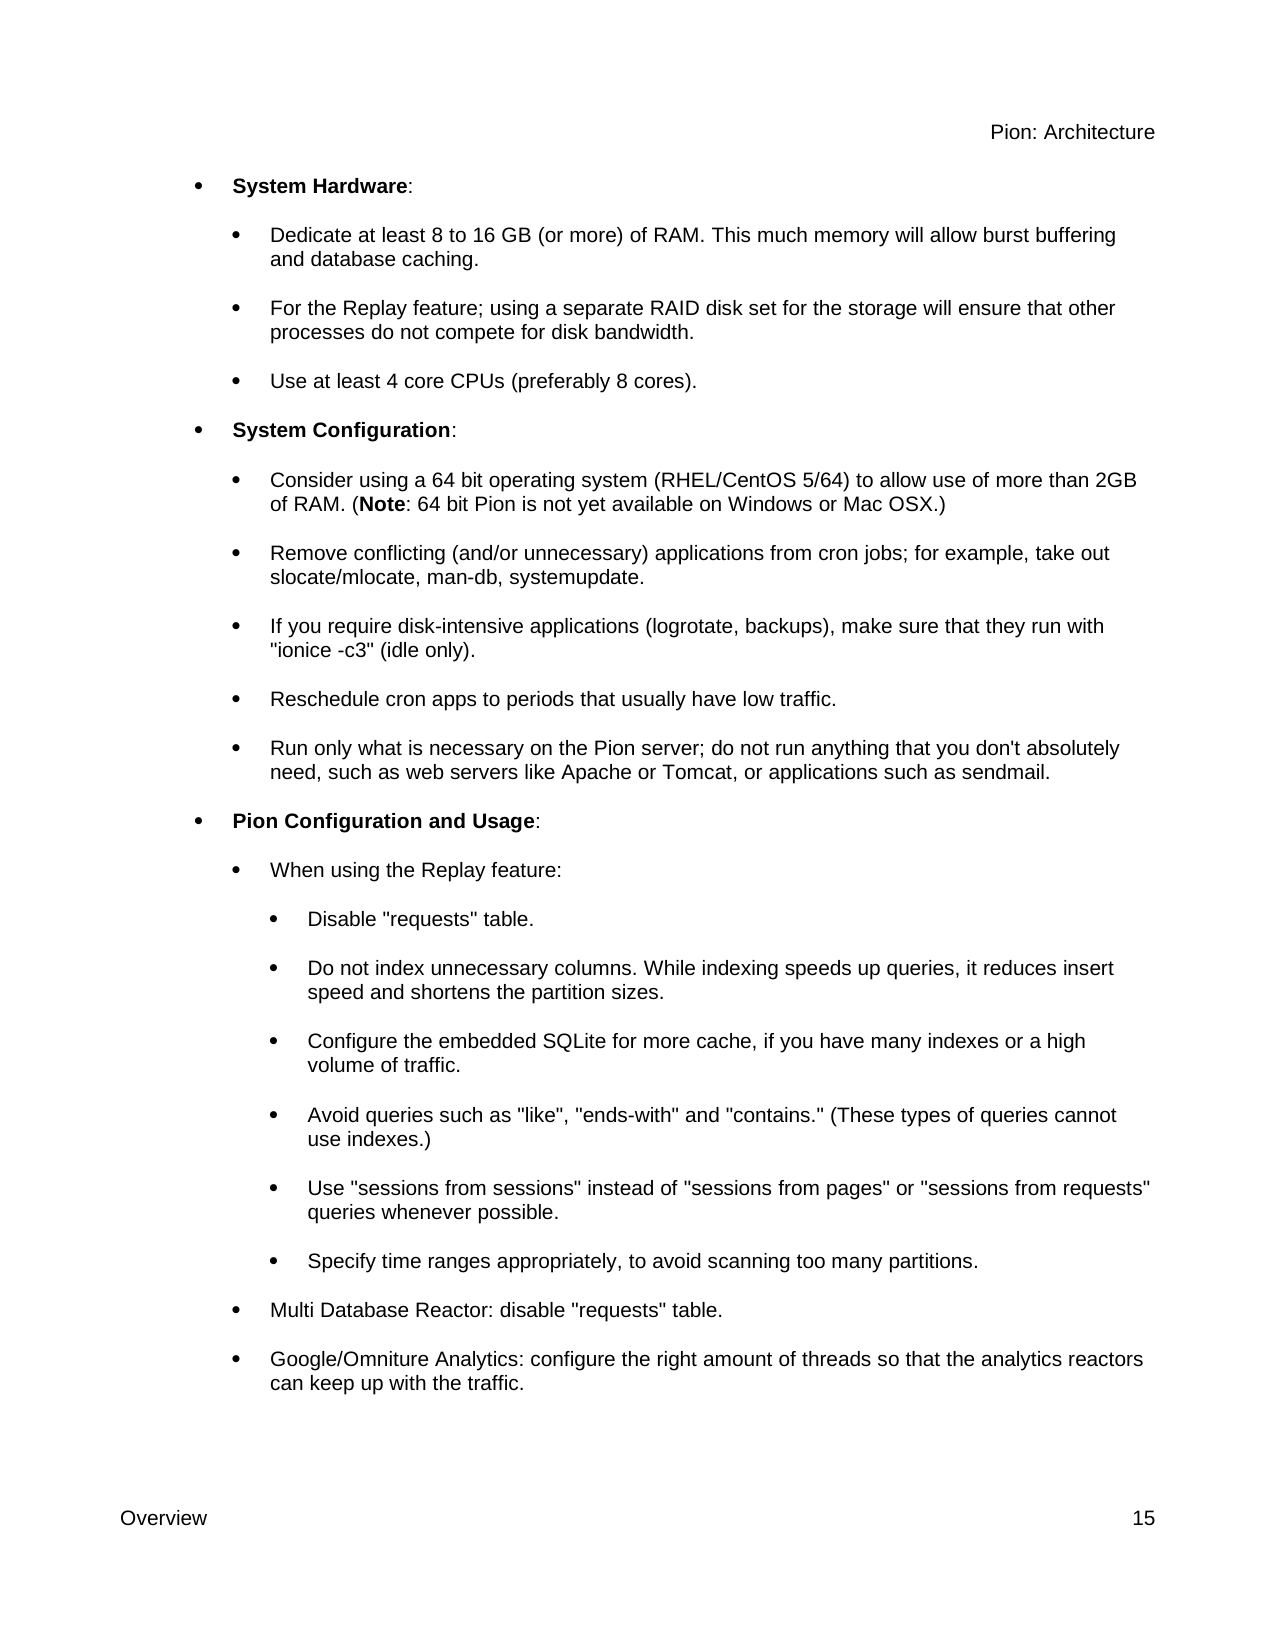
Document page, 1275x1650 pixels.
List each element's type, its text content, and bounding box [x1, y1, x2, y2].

list Remove conflicting (and/or unnecessary) applications from cron jobs; for example, take out slocate/mlocate, man-db, systemupdate. [232, 541, 1155, 589]
list For the Replay feature; using a separate RAID disk set for the storage will ensure that other processes do not compete for disk bandwidth. [232, 296, 1155, 344]
list Disable "requests" table. [270, 907, 1155, 931]
list If you require disk-intensive applications (logrotate, backups), make sure that they run with "ionice -c3" (idle only). [232, 614, 1155, 662]
list System Hardware: [195, 174, 1155, 198]
list Avoid queries such as "like", "ends-with" and "contains." (These types of queries cannot use indexes.) [270, 1102, 1155, 1151]
list Run only what is necessary on the Pion server; do not run anything that you don't absolutely need, such as web servers like Apache or Tomcat, or applications such as sendmail. [232, 736, 1155, 784]
list System Configuration: [195, 418, 1155, 442]
list Pion Configuration and Usage: [195, 809, 1155, 833]
list Dedicate at least 8 to 16 GB (or more) of RAM. This much memory will allow burst buffering and database caching. [232, 223, 1155, 271]
list Specify time ranges appropriately, to avoid scanning too many partitions. [270, 1249, 1155, 1273]
list Google/Omniture Analytics: configure the right amount of threads so that the analytics reactors can keep up with the traffic. [232, 1347, 1155, 1395]
list Use at least 4 core CPUs (preferably 8 cores). [232, 369, 1155, 393]
list Configure the embedded SQLite for more cache, if you have many indexes or a high volume of traffic. [270, 1029, 1155, 1077]
list Reschedule cron apps to periods that usually have low traffic. [232, 687, 1155, 711]
list Use "sessions from sessions" instead of "sessions from pages" or "sessions from requests" queries whenever possible. [270, 1176, 1155, 1224]
list Consider using a 64 bit operating system (RHEL/CentOS 5/64) to allow use of more than 2GB of RAM. (Note: 64 bit Pion is not yet available on Windows or Mac OSX.) [232, 467, 1155, 516]
list When using the Replay feature: [232, 858, 1155, 882]
list Multi Database Reactor: disable "requests" table. [232, 1298, 1155, 1322]
list Do not index unnecessary columns. While indexing speeds up queries, it reduces insert speed and shortens the partition sizes. [270, 956, 1155, 1004]
